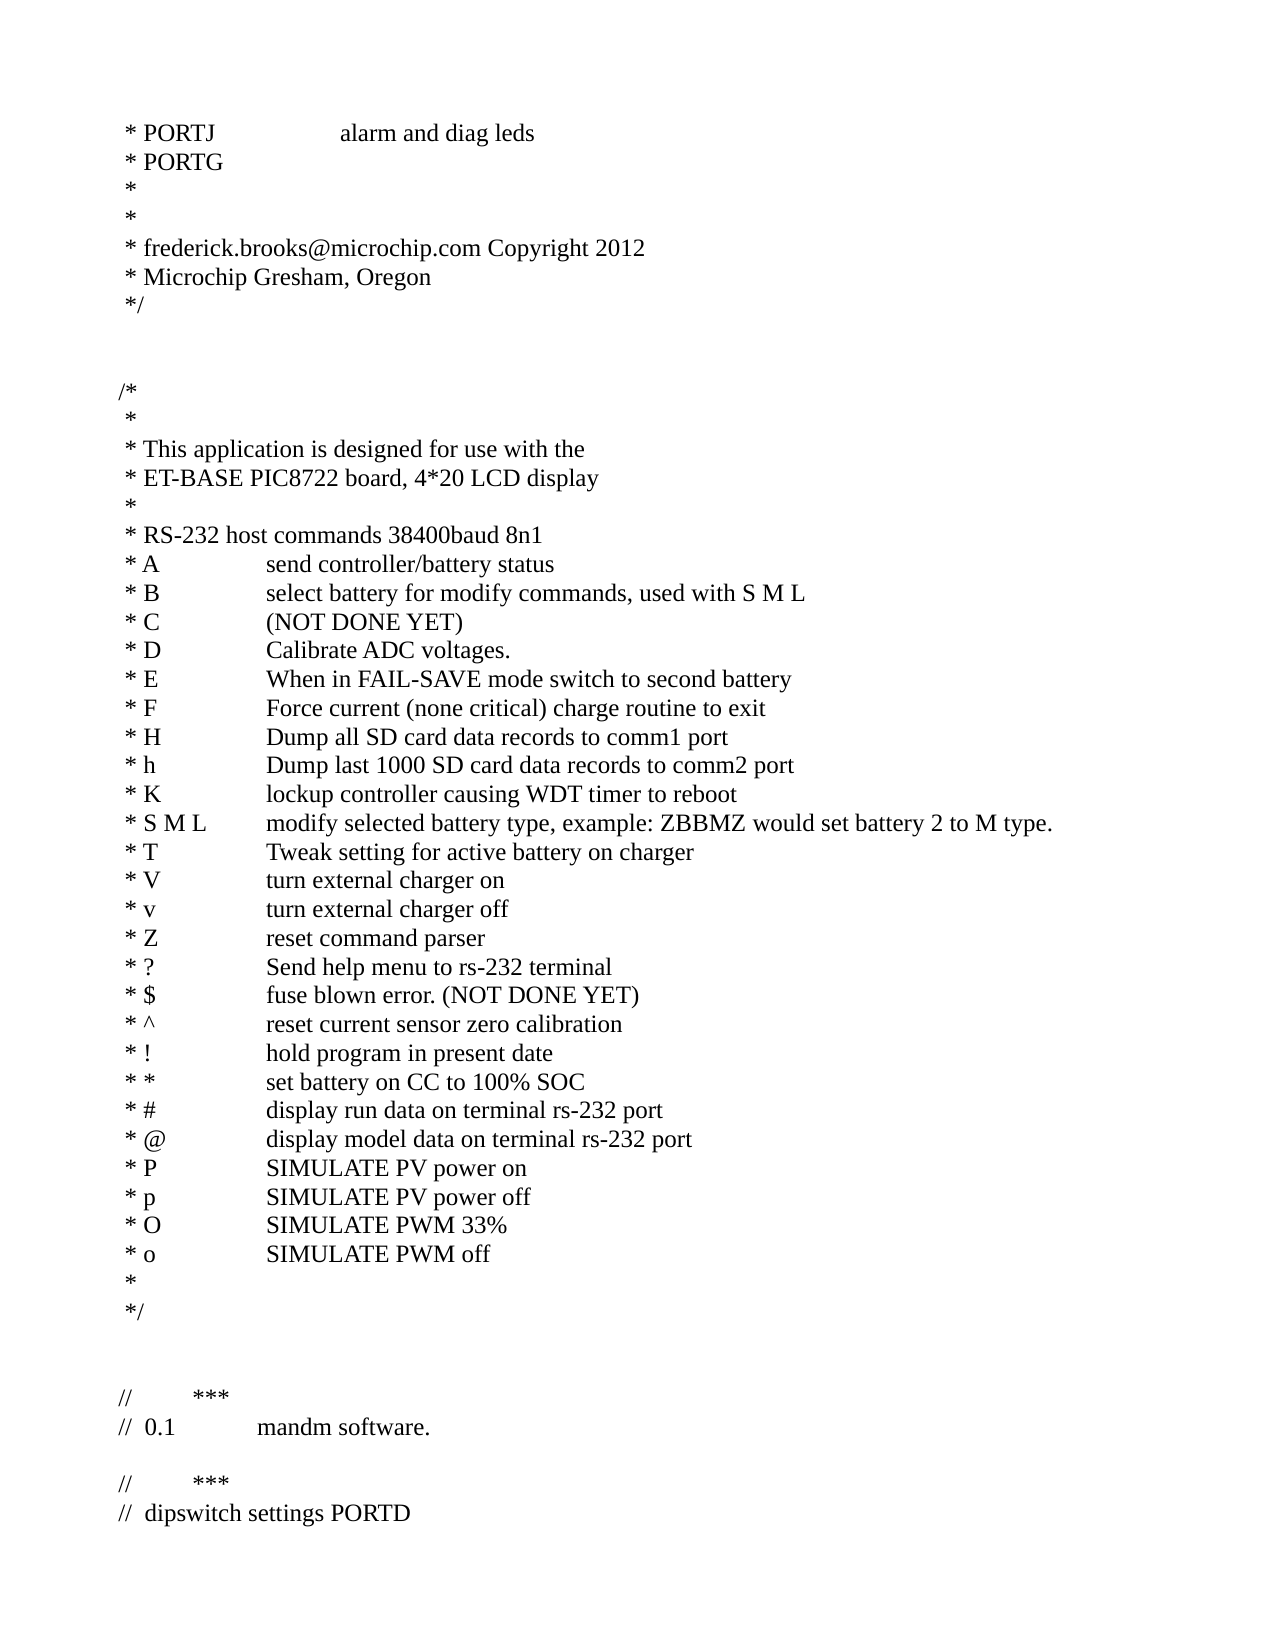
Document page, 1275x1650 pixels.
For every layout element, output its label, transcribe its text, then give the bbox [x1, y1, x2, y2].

text * frederick.brooks@microchip.com Copyright 2012 [118, 233, 1157, 262]
text * PORTG [118, 147, 1157, 176]
text // *** [118, 1469, 1157, 1498]
text * o SIMULATE PWM off [118, 1239, 1157, 1268]
text * p SIMULATE PV power off [118, 1182, 1157, 1211]
text * [118, 492, 1157, 521]
text * P SIMULATE PV power on [118, 1153, 1157, 1182]
text */ [118, 291, 1157, 319]
text * T Tweak setting for active battery on charger [118, 837, 1157, 866]
text * K lockup controller causing WDT timer to reboot [118, 779, 1157, 808]
text * h Dump last 1000 SD card data records to comm2 port [118, 751, 1157, 779]
text * [118, 1268, 1157, 1297]
text * * set battery on CC to 100% SOC [118, 1067, 1157, 1096]
text * # display run data on terminal rs-232 port [118, 1096, 1157, 1124]
text * O SIMULATE PWM 33% [118, 1211, 1157, 1239]
text * ? Send help menu to rs-232 terminal [118, 952, 1157, 981]
text * This application is designed for use with the [118, 434, 1157, 463]
text * ! hold program in present date [118, 1038, 1157, 1067]
text * ^ reset current sensor zero calibration [118, 1009, 1157, 1038]
text */ [118, 1297, 1157, 1326]
text * Z reset command parser [118, 923, 1157, 952]
text * @ display model data on terminal rs-232 port [118, 1124, 1157, 1153]
text * E When in FAIL-SAVE mode switch to second battery [118, 664, 1157, 693]
text * v turn external charger off [118, 894, 1157, 923]
text * A send controller/battery status [118, 549, 1157, 578]
text * $ fuse blown error. (NOT DONE YET) [118, 981, 1157, 1009]
text * V turn external charger on [118, 866, 1157, 894]
text * ET-BASE PIC8722 board, 4*20 LCD display [118, 463, 1157, 492]
text * Microchip Gresham, Oregon [118, 262, 1157, 291]
text * F Force current (none critical) charge routine to exit [118, 693, 1157, 722]
text * B select battery for modify commands, used with S M L [118, 578, 1157, 607]
text * [118, 406, 1157, 434]
text * PORTJ alarm and diag leds [118, 118, 1157, 147]
text * RS-232 host commands 38400baud 8n1 [118, 521, 1157, 549]
text // *** [118, 1383, 1157, 1412]
text /* [118, 377, 1157, 406]
text * D Calibrate ADC voltages. [118, 636, 1157, 664]
text * H Dump all SD card data records to comm1 port [118, 722, 1157, 751]
text * [118, 204, 1157, 233]
text // dipswitch settings PORTD [118, 1498, 1157, 1527]
text * C (NOT DONE YET) [118, 607, 1157, 636]
text * S M L modify selected battery type, example: ZBBMZ would set battery 2 to M type. [118, 808, 1157, 837]
text * [118, 176, 1157, 204]
text // 0.1 mandm software. [118, 1412, 1157, 1441]
